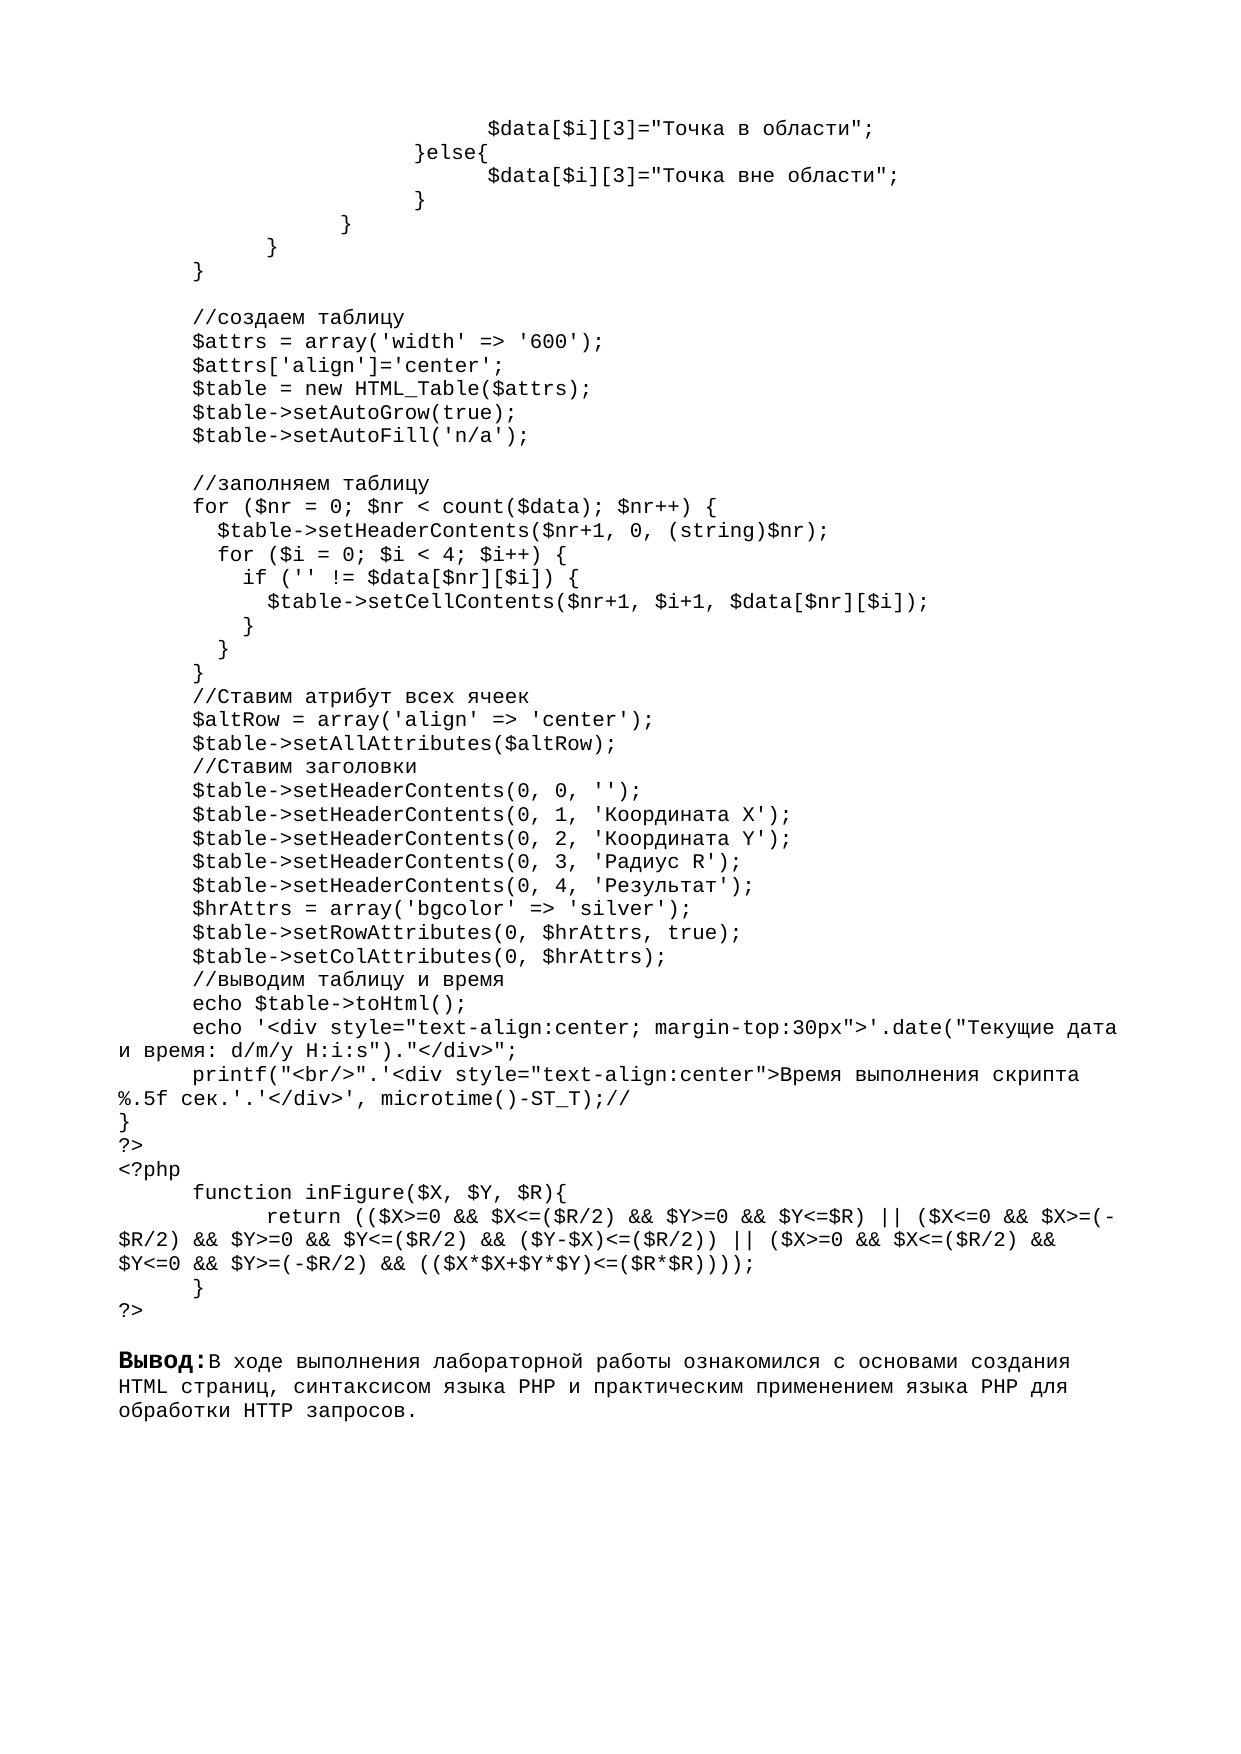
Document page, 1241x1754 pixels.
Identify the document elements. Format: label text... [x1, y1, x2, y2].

text $hrAttrs = array('bgcolor' => 'silver'); [118, 898, 1122, 922]
text $table->setHeaderContents(0, 1, 'Координата X'); [118, 804, 1122, 827]
text echo '<div style="text-align:center; margin-top:30px">'.date("Текущие дата и время: d/m/y H:i:s")."</div>"; [118, 1017, 1122, 1064]
text $altRow = array('align' => 'center'); [118, 709, 1122, 733]
text $table->setHeaderContents(0, 4, 'Результат'); [118, 875, 1122, 898]
text //выводим таблицу и время [118, 969, 1122, 993]
text $attrs = array('width' => '600'); [118, 331, 1122, 354]
text printf("<br/>".'<div style="text-align:center">Время выполнения скрипта %.5f сек.'.'</div>', microtime()-ST_T);// [118, 1064, 1122, 1111]
text //создаем таблицу [118, 307, 1122, 331]
text $attrs['align']='center'; [118, 354, 1122, 378]
text return (($X>=0 && $X<=($R/2) && $Y>=0 && $Y<=$R) || ($X<=0 && $X>=(-$R/2) && $Y>=0 && $Y<=($R/2) && ($Y-$X)<=($R/2)) || ($X>=0 && $X<=($R/2) && $Y<=0 && $Y>=(-$R/2) && (($X*$X+$Y*$Y)<=($R*$R)))); [118, 1206, 1122, 1277]
text ?> [118, 1300, 1122, 1324]
text function inFigure($X, $Y, $R){ [118, 1182, 1122, 1206]
text $table->setCellContents($nr+1, $i+1, $data[$nr][$i]); [118, 591, 1122, 615]
text } [118, 662, 1122, 686]
text if ('' != $data[$nr][$i]) { [118, 567, 1122, 591]
text //заполняем таблицу [118, 473, 1122, 496]
text } [118, 1277, 1122, 1300]
text $table->setHeaderContents(0, 3, 'Радиус R'); [118, 851, 1122, 875]
text for ($i = 0; $i < 4; $i++) { [118, 544, 1122, 567]
text Вывод:В ходе выполнения лабораторной работы ознакомился с основами создания HTML страниц, синтаксисом языка PHP и практическим применением языка PHP для обработки HTTP запросов. [118, 1348, 1122, 1423]
text $table->setAutoGrow(true); [118, 402, 1122, 426]
text echo $table->toHtml(); [118, 993, 1122, 1017]
text $data[$i][3]="Точка в области"; [118, 118, 1122, 142]
text $table->setColAttributes(0, $hrAttrs); [118, 946, 1122, 969]
text $table->setHeaderContents(0, 0, ''); [118, 780, 1122, 804]
text //Ставим атрибут всех ячеек [118, 686, 1122, 709]
text $table->setHeaderContents($nr+1, 0, (string)$nr); [118, 520, 1122, 544]
text $table->setRowAttributes(0, $hrAttrs, true); [118, 922, 1122, 946]
text } [118, 638, 1122, 662]
text } [118, 213, 1122, 236]
text //Ставим заголовки [118, 757, 1122, 780]
text }else{ [118, 142, 1122, 165]
text $table->setAutoFill('n/a'); [118, 426, 1122, 449]
text $table->setAllAttributes($altRow); [118, 733, 1122, 757]
text <?php [118, 1158, 1122, 1182]
text $table = new HTML_Table($attrs); [118, 378, 1122, 402]
text ?> [118, 1135, 1122, 1158]
text } [118, 260, 1122, 284]
text } [118, 236, 1122, 260]
text $data[$i][3]="Точка вне области"; [118, 165, 1122, 189]
text for ($nr = 0; $nr < count($data); $nr++) { [118, 496, 1122, 520]
text } [118, 1111, 1122, 1135]
text } [118, 615, 1122, 638]
text $table->setHeaderContents(0, 2, 'Координата Y'); [118, 827, 1122, 851]
text } [118, 189, 1122, 213]
